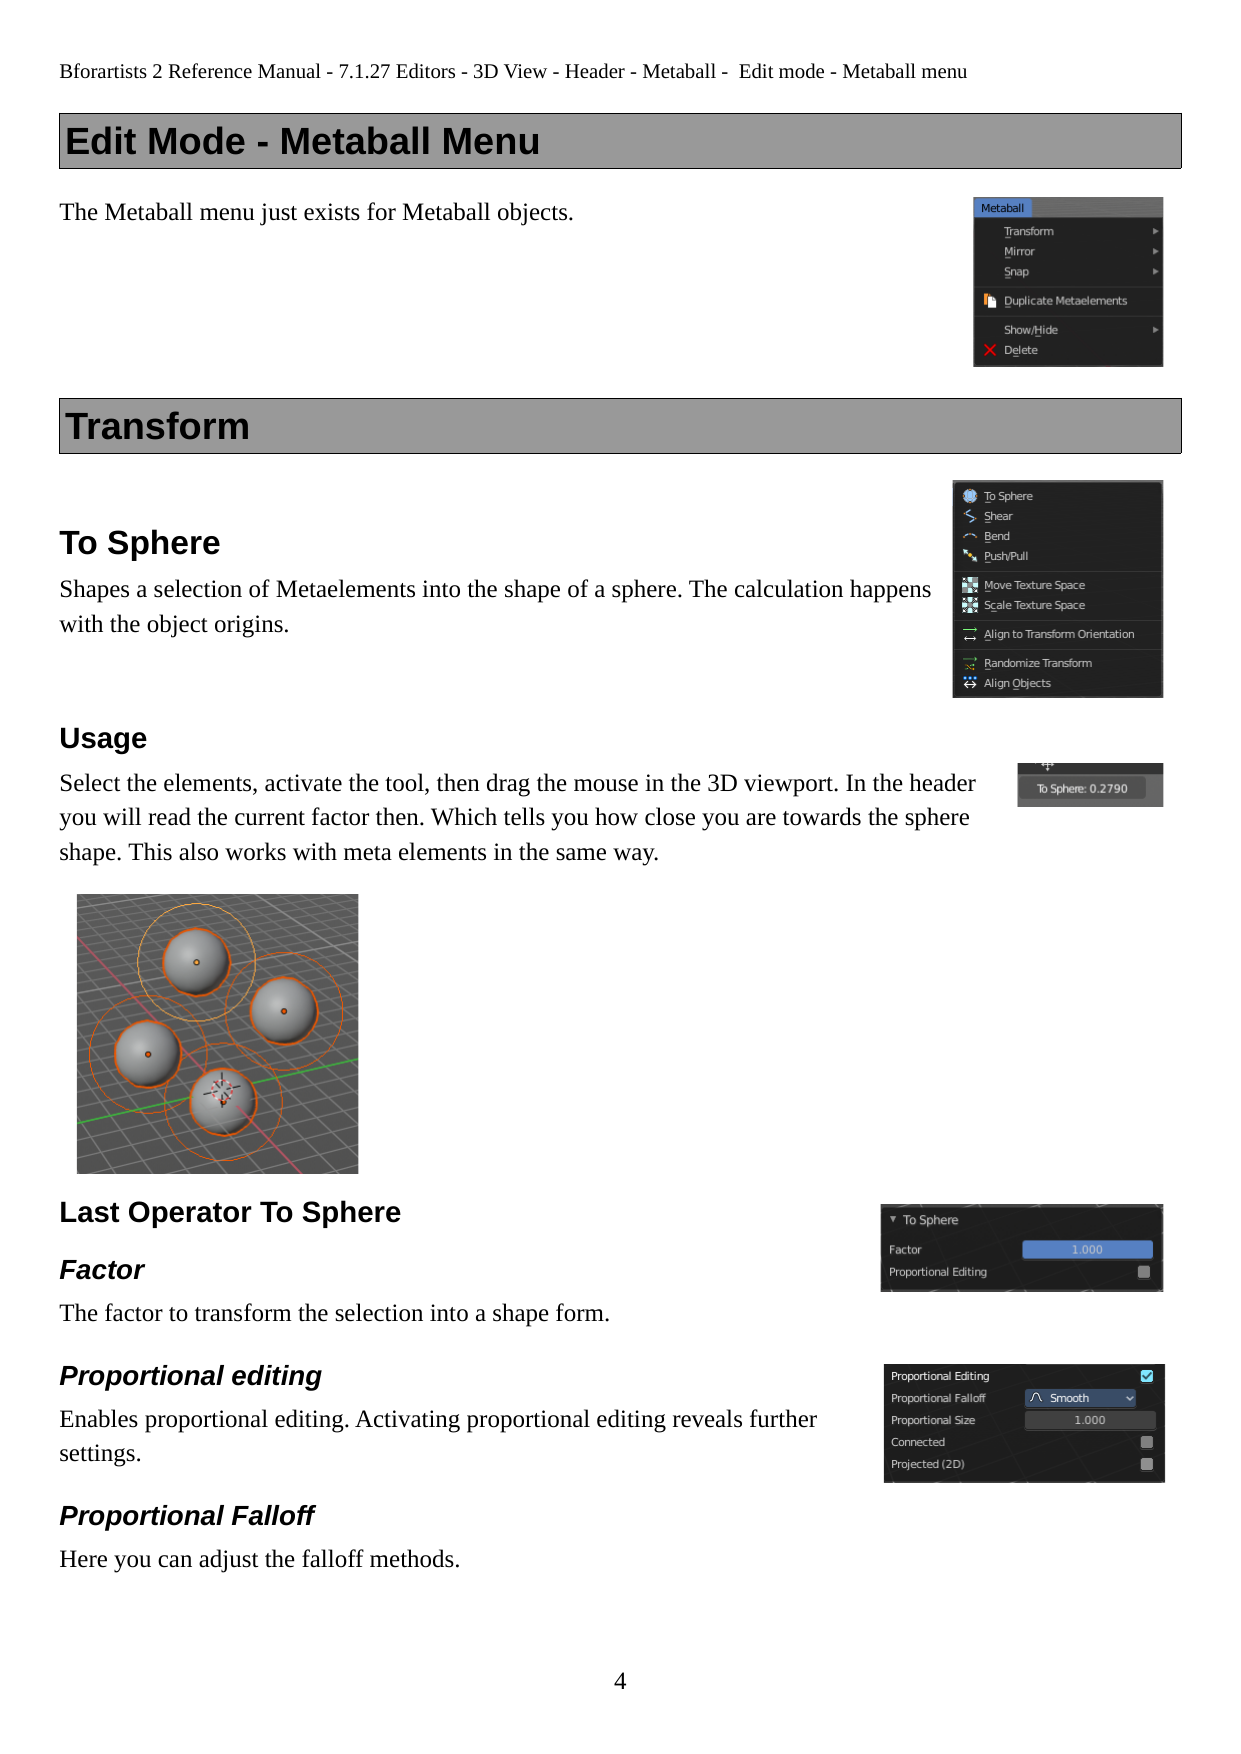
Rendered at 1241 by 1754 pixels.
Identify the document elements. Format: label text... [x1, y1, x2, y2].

picture [952, 480, 1164, 698]
subtitle Usage [59, 721, 1181, 755]
text The Metaball menu just exists for Metaball objects. [59, 197, 973, 225]
subtitle [1164, 1253, 1181, 1285]
subtitle Proportional Falloff [59, 1500, 1181, 1532]
text The factor to transform the selection into a shape form. [59, 1298, 1181, 1327]
text Enables proportional editing. Activating proportional editing reveals further settings. [59, 1404, 883, 1467]
text Here you can adjust the falloff methods. [59, 1544, 1181, 1573]
subtitle [1164, 523, 1181, 562]
table_header Edit Mode - Metaball Menu [60, 114, 1181, 168]
picture [1017, 763, 1164, 807]
picture [76, 894, 359, 1174]
subtitle Proportional editing [59, 1359, 1181, 1391]
text Select the elements, activate the tool, then drag the mouse in the 3D viewport. In the header you will read the current factor then. Which tells you how close you are towards the sphere shape. This also works with meta elements in the same way. [59, 768, 1181, 865]
subtitle To Sphere [59, 523, 952, 562]
picture [883, 1364, 1166, 1483]
subtitle Factor [59, 1253, 880, 1285]
text Shapes a selection of Metaelements into the shape of a sphere. The calculation happens with the object origins. [59, 574, 952, 637]
picture [880, 1204, 1164, 1292]
picture [973, 197, 1164, 367]
subtitle Last Operator To Sphere [59, 1195, 1181, 1228]
table_header Transform [60, 399, 1181, 453]
